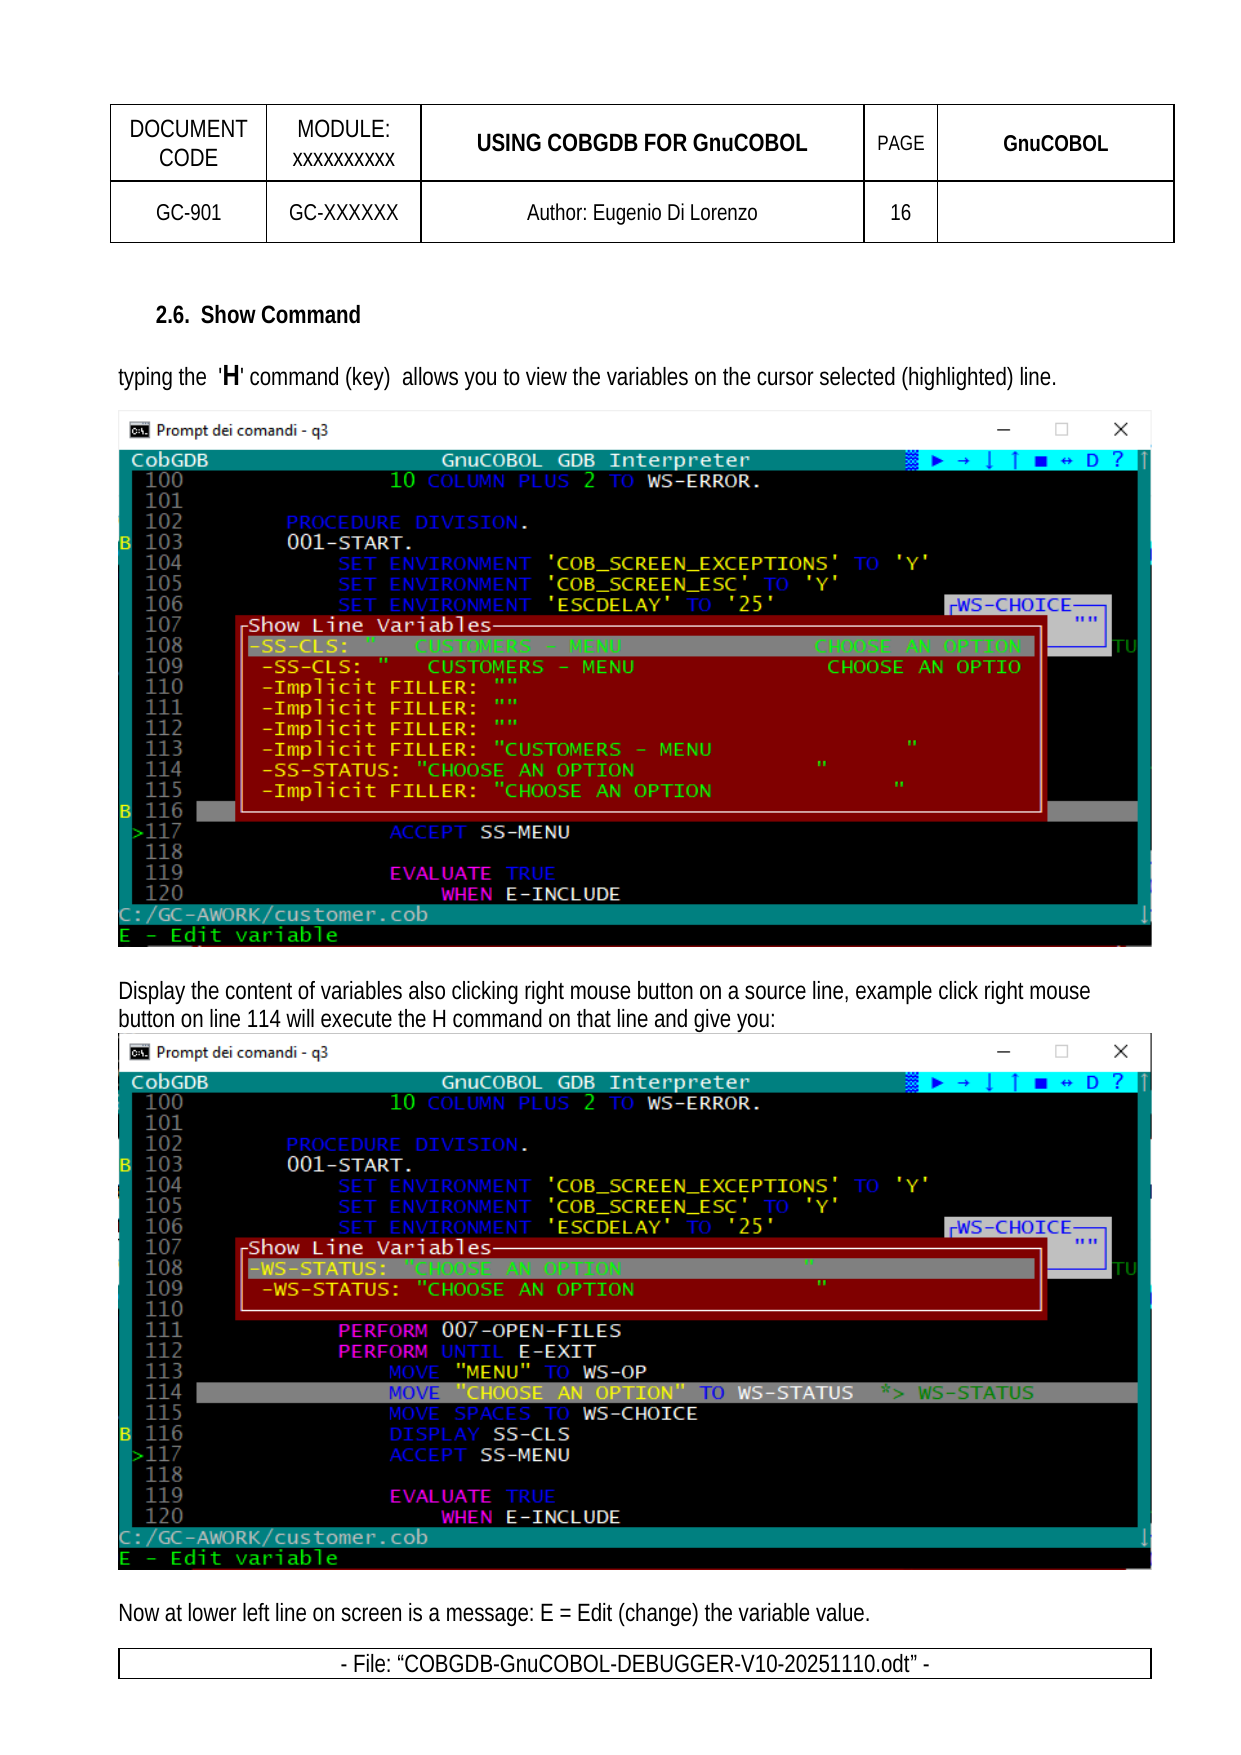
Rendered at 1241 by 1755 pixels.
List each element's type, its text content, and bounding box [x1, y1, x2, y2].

picture [118, 1033, 1152, 1570]
subtitle Show Command [156, 300, 1152, 329]
text Display the content of variables also clicking right mouse button on a source line, example click right mouse button on line 114 will execute the H command on that line and give you: [118, 976, 1152, 1033]
text typing the 'H' command (key) allows you to view the variables on the cursor selected (highlighted) line. [118, 358, 1152, 391]
picture [118, 410, 1152, 947]
text Now at lower left line on screen is a message: E = Edit (change) the variable value. [118, 1598, 1152, 1627]
